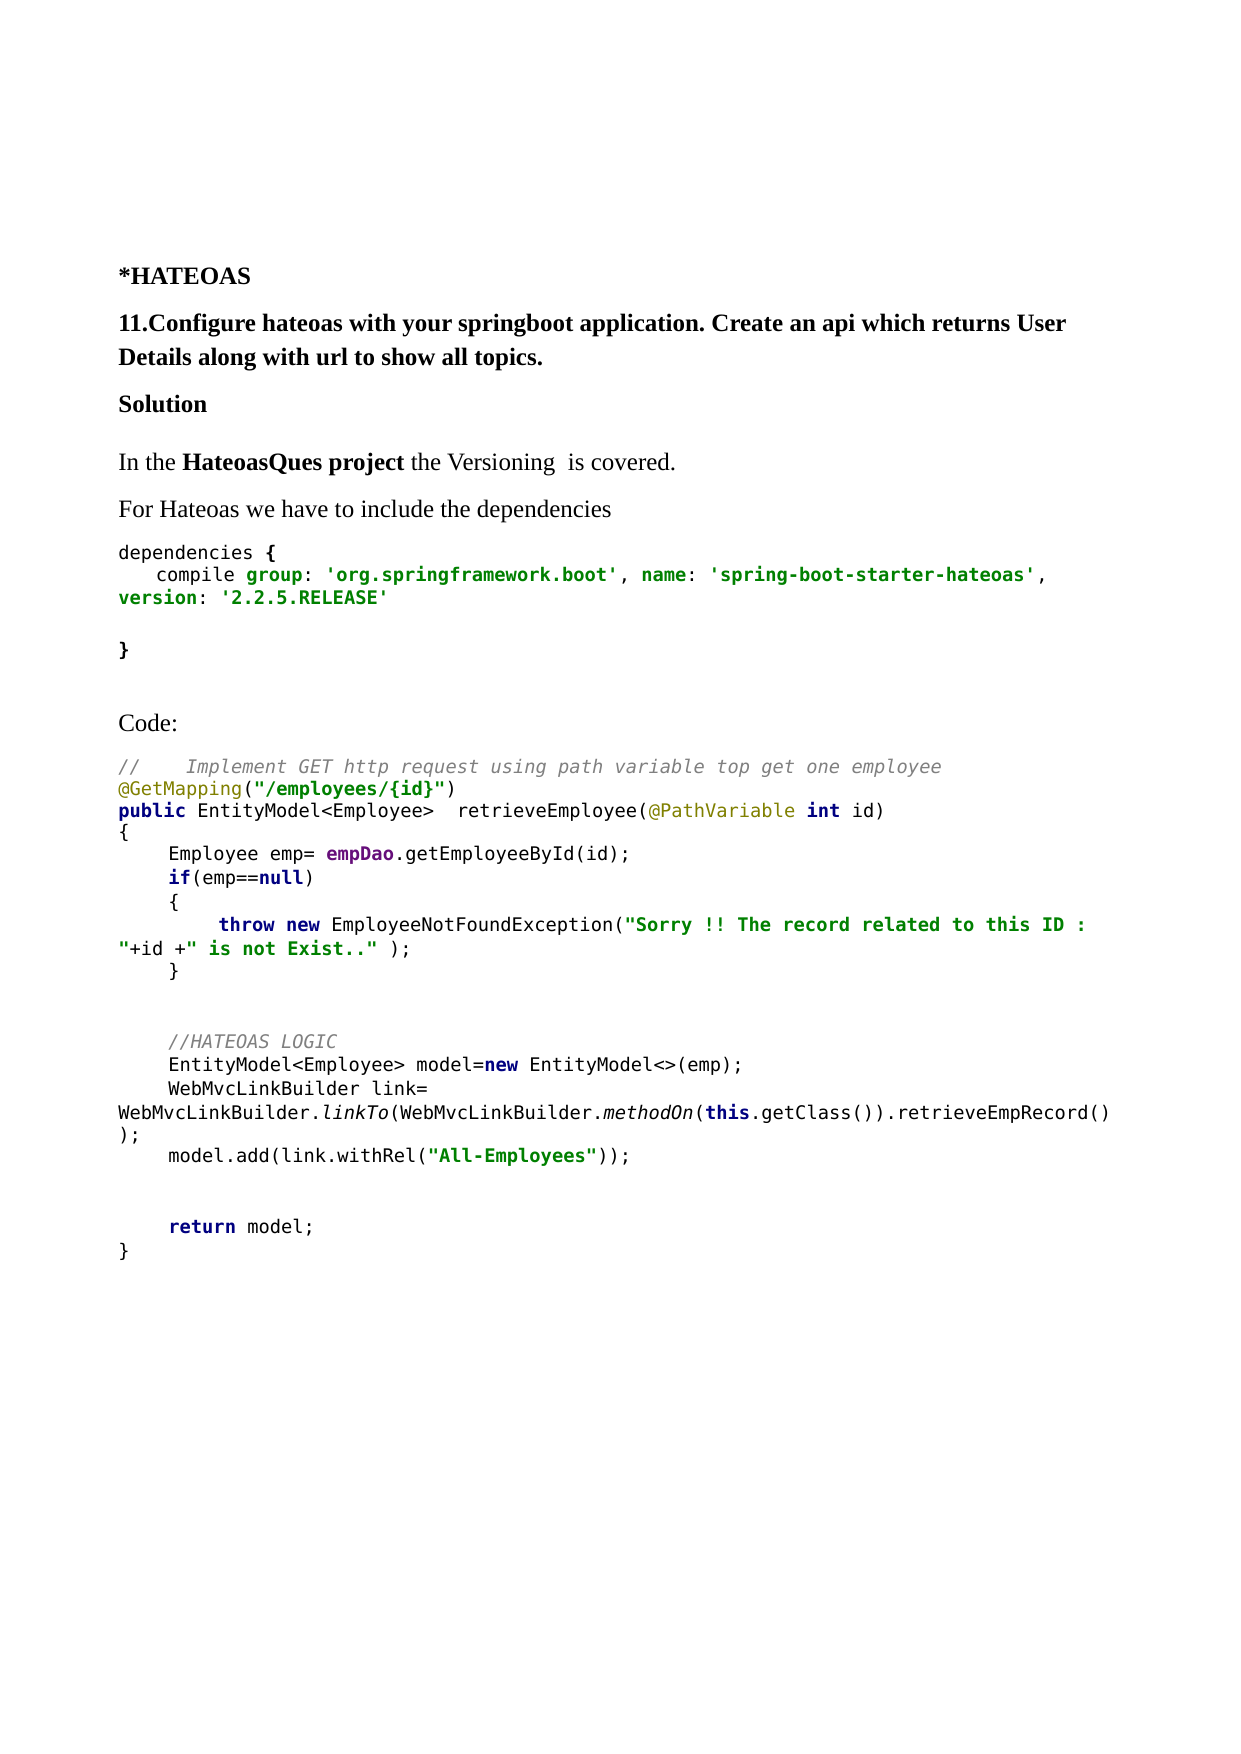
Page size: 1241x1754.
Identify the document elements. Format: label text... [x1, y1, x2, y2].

text WebMvcLinkBuilder link= WebMvcLinkBuilder.linkTo(WebMvcLinkBuilder.methodOn(this.getClass()).retrieveEmpRecord()); [118, 1078, 1122, 1145]
text } [118, 639, 1122, 661]
text EntityModel<Employee> model=new EntityModel<>(emp); [118, 1054, 1122, 1078]
text } [118, 1240, 1122, 1262]
text 11.Configure hateoas with your springboot application. Create an api which returns User Details along with url to show all topics. [118, 308, 1122, 370]
text @GetMapping("/employees/{id}") [118, 778, 1122, 799]
text } [118, 960, 1122, 983]
text Solution [118, 389, 1122, 418]
text Code: [118, 708, 1122, 737]
text { [118, 891, 1122, 914]
text model.add(link.withRel("All-Employees")); [118, 1145, 1122, 1169]
text throw new EmployeeNotFoundException("Sorry !! The record related to this ID : "+id +" is not Exist.." ); [118, 914, 1122, 960]
text { [118, 821, 1122, 843]
text Employee emp= empDao.getEmployeeById(id); [118, 843, 1122, 867]
text // Implement GET http request using path variable top get one employee [118, 756, 1122, 778]
text return model; [118, 1216, 1122, 1240]
text For Hateoas we have to include the dependencies [118, 494, 1122, 523]
text //HATEOAS LOGIC [118, 1031, 1122, 1054]
text compile group: 'org.springframework.boot', name: 'spring-boot-starter-hateoas', version: '2.2.5.RELEASE' [118, 564, 1122, 609]
text public EntityModel<Employee> retrieveEmployee(@PathVariable int id) [118, 799, 1122, 821]
text if(emp==null) [118, 867, 1122, 891]
text *HATEOAS [118, 261, 1122, 290]
text In the HateoasQues project the Versioning is covered. [118, 447, 1122, 475]
text dependencies { [118, 542, 1122, 564]
